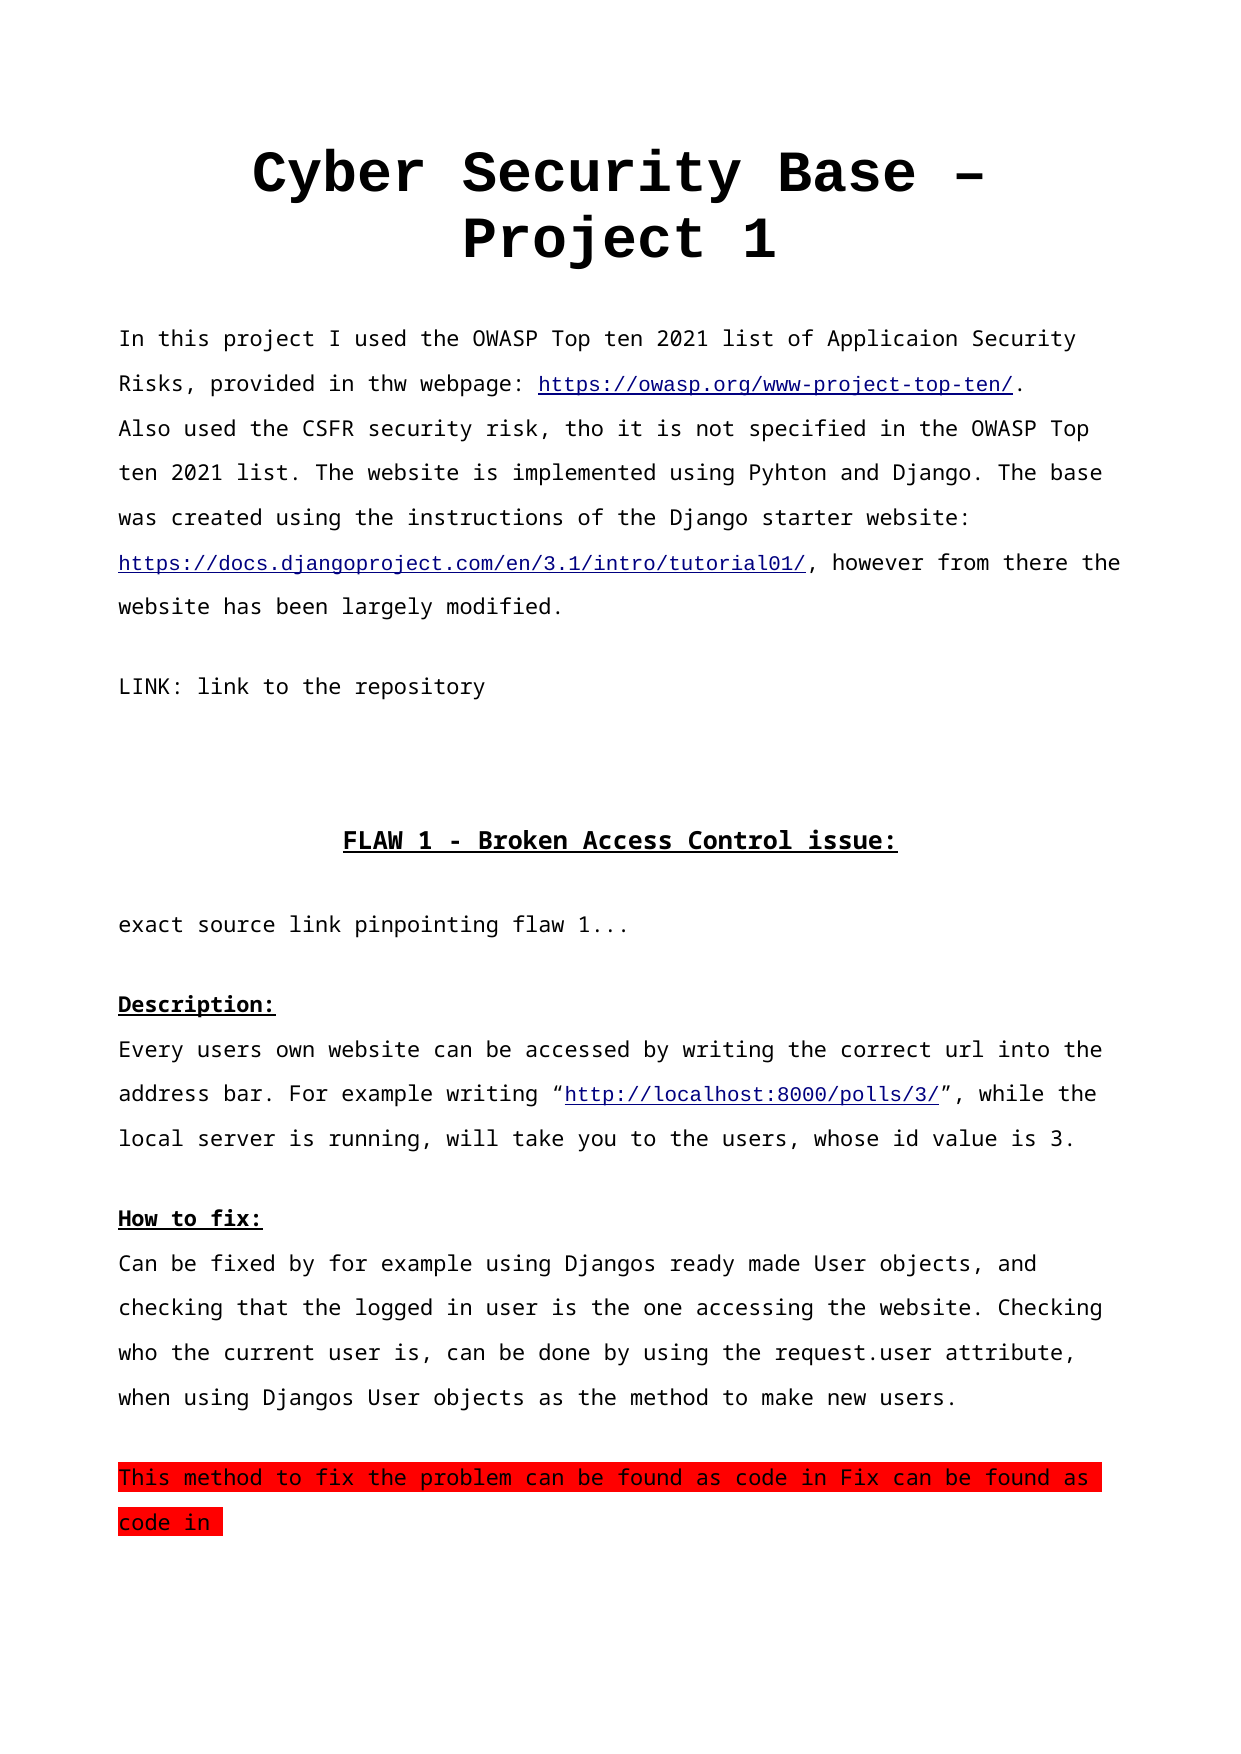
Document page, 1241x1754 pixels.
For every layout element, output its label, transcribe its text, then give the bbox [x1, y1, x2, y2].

text LINK: link to the repository [118, 671, 1122, 701]
text This method to fix the problem can be found as code in Fix can be found as code in [118, 1462, 1122, 1536]
text How to fix: [118, 1203, 1122, 1233]
title Cyber Security Base – Project 1 [118, 143, 1122, 275]
text FLAW 1 - Broken Access Control issue: [118, 822, 1122, 856]
text Every users own website can be accessed by writing the correct url into the address bar. For example writing “http://localhost:8000/polls/3/”, while the local server is running, will take you to the users, whose id value is 3. [118, 1033, 1122, 1153]
text Also used the CSFR security risk, tho it is not specified in the OWASP Top ten 2021 list. The website is implemented using Pyhton and Django. The base was created using the instructions of the Django starter website: https://docs.djangoproject.com/en/3.1/intro/tutorial01/, however from there the website has been largely modified. [118, 412, 1122, 621]
text Description: [118, 989, 1122, 1019]
text Can be fixed by for example using Djangos ready made User objects, and checking that the logged in user is the one accessing the website. Checking who the current user is, can be done by using the request.user attribute, when using Djangos User objects as the method to make new users. [118, 1248, 1122, 1412]
text exact source link pinpointing flaw 1... [118, 909, 1122, 938]
text In this project I used the OWASP Top ten 2021 list of Applicaion Security Risks, provided in thw webpage: https://owasp.org/www-project-top-ten/. [118, 323, 1122, 398]
